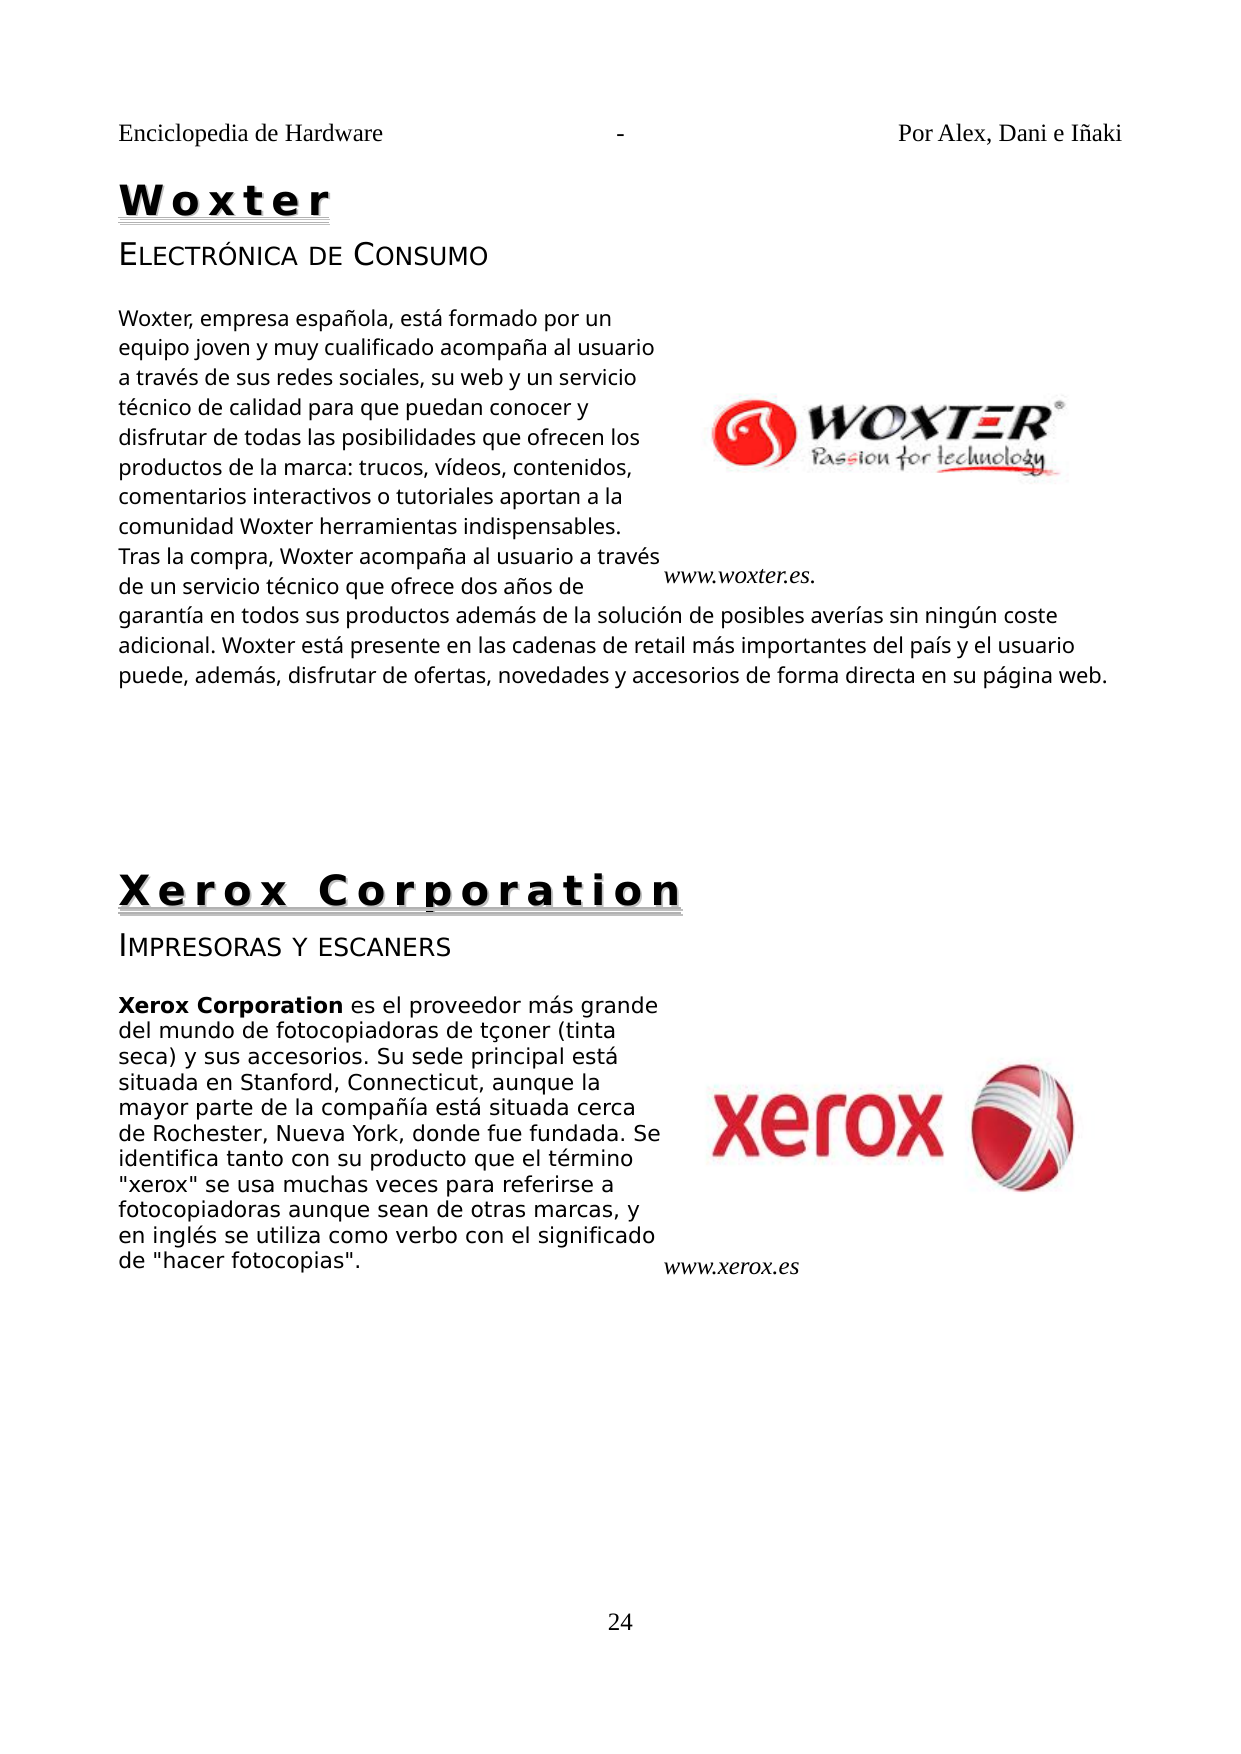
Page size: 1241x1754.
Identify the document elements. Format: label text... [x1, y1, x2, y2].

text Xerox Corporation es el proveedor más grande del mundo de fotocopiadoras de tçoner (tinta seca) y sus accesorios. Su sede principal está situada en Stanford, Connecticut, aunque la mayor parte de la compañía está situada cerca de Rochester, Nueva York, donde fue fundada. Se identifica tanto con su producto que el término "xerox" se usa muchas veces para referirse a fotocopiadoras aunque sean de otras marcas, y en inglés se utiliza como verbo con el significado de "hacer fotocopias". [118, 993, 1122, 1274]
picture [663, 315, 1123, 561]
text Xerox Corporation [118, 867, 1122, 916]
picture [663, 1005, 1123, 1252]
text Woxter, empresa española, está formado por un equipo joven y muy cualificado acompaña al usuario a través de sus redes sociales, su web y un servicio técnico de calidad para que puedan conocer y disfrutar de todas las posibilidades que ofrecen los productos de la marca: trucos, vídeos, contenidos, comentarios interactivos o tutoriales aportan a la comunidad Woxter herramientas indispensables. Tras la compra, Woxter acompaña al usuario a través de un servicio técnico que ofrece dos años de garantía en todos sus productos además de la solución de posibles averías sin ningún coste adicional. Woxter está presente en las cadenas de retail más importantes del país y el usuario puede, además, disfrutar de ofertas, novedades y accesorios de forma directa en su página web. [118, 302, 1122, 690]
text Woxter [118, 176, 1122, 225]
text www.woxter.es. [663, 561, 1122, 589]
text www.xerox.es [663, 1252, 1122, 1280]
text Electrónica de Consumo [118, 237, 1122, 273]
text Impresoras y escaners [118, 927, 1122, 964]
